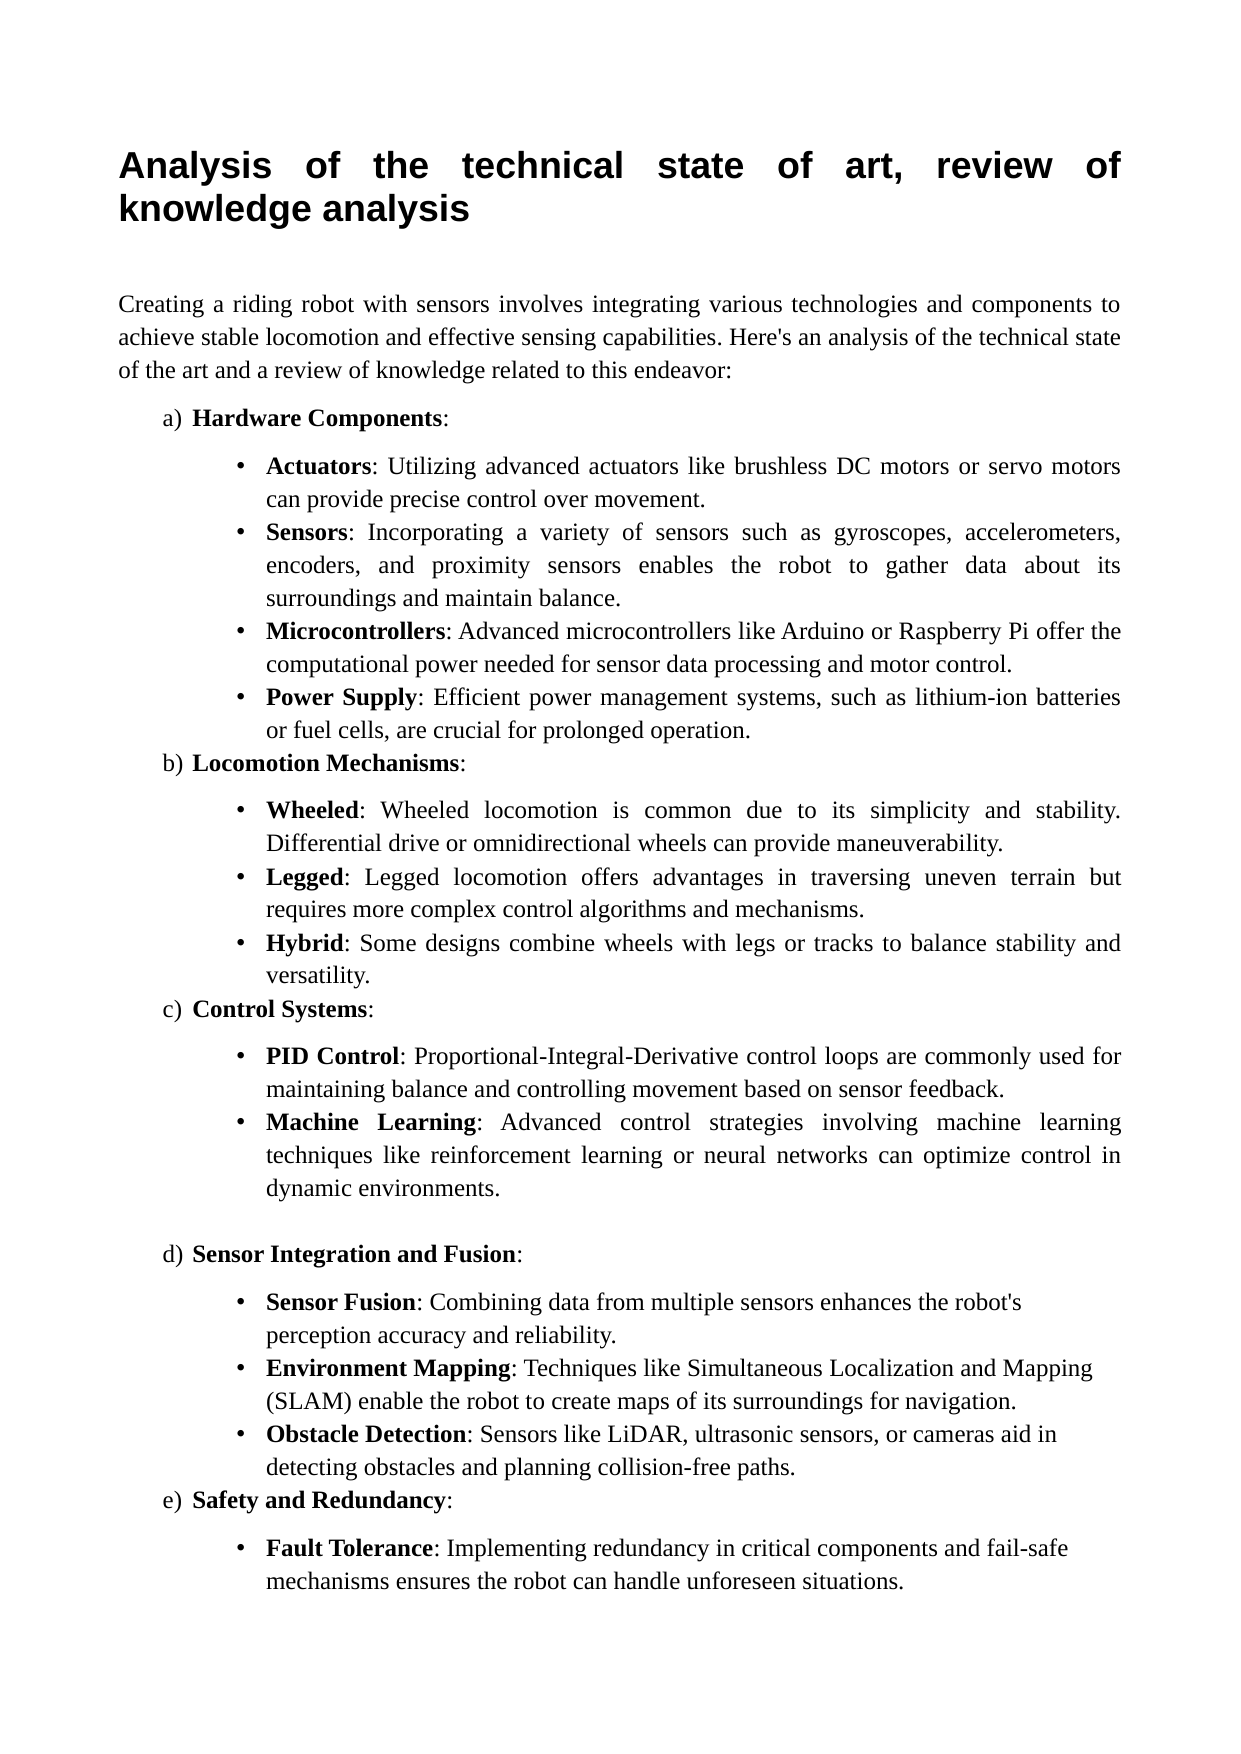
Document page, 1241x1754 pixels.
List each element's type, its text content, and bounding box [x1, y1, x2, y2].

list Control Systems: [162, 994, 1122, 1022]
list Wheeled: Wheeled locomotion is common due to its simplicity and stability. Differential drive or omnidirectional wheels can provide maneuverability. [236, 796, 1122, 857]
list Safety and Redundancy: [162, 1485, 1122, 1514]
list Legged: Legged locomotion offers advantages in traversing uneven terrain but requires more complex control algorithms and mechanisms. [236, 862, 1122, 923]
list Power Supply: Efficient power management systems, such as lithium-ion batteries or fuel cells, are crucial for prolonged operation. [236, 682, 1122, 744]
list Locomotion Mechanisms: [162, 748, 1122, 777]
text Creating a riding robot with sensors involves integrating various technologies and components to achieve stable locomotion and effective sensing capabilities. Here's an analysis of the technical state of the art and a review of knowledge related to this endeavor: [118, 289, 1122, 384]
list Fault Tolerance: Implementing redundancy in critical components and fail-safe mechanisms ensures the robot can handle unforeseen situations. [236, 1533, 1122, 1594]
list Sensor Fusion: Combining data from multiple sensors enhances the robot's perception accuracy and reliability. [236, 1287, 1122, 1349]
list Sensors: Incorporating a variety of sensors such as gyroscopes, accelerometers, encoders, and proximity sensors enables the robot to gather data about its surroundings and maintain balance. [236, 517, 1122, 612]
list PID Control: Proportional-Integral-Derivative control loops are commonly used for maintaining balance and controlling movement based on sensor feedback. [236, 1041, 1122, 1103]
list Hybrid: Some designs combine wheels with legs or tracks to balance stability and versatility. [236, 928, 1122, 989]
list Obstacle Detection: Sensors like LiDAR, ultrasonic sensors, or cameras aid in detecting obstacles and planning collision-free paths. [236, 1419, 1122, 1481]
list Hardware Components: [162, 403, 1122, 432]
list Machine Learning: Advanced control strategies involving machine learning techniques like reinforcement learning or neural networks can optimize control in dynamic environments. [236, 1107, 1122, 1202]
list Actuators: Utilizing advanced actuators like brushless DC motors or servo motors can provide precise control over movement. [236, 451, 1122, 512]
subtitle Analysis of the technical state of art, review of knowledge analysis [118, 143, 1122, 229]
list Environment Mapping: Techniques like Simultaneous Localization and Mapping (SLAM) enable the robot to create maps of its surroundings for navigation. [236, 1353, 1122, 1415]
list Sensor Integration and Fusion: [162, 1239, 1122, 1268]
list Microcontrollers: Advanced microcontrollers like Arduino or Raspberry Pi offer the computational power needed for sensor data processing and motor control. [236, 616, 1122, 678]
